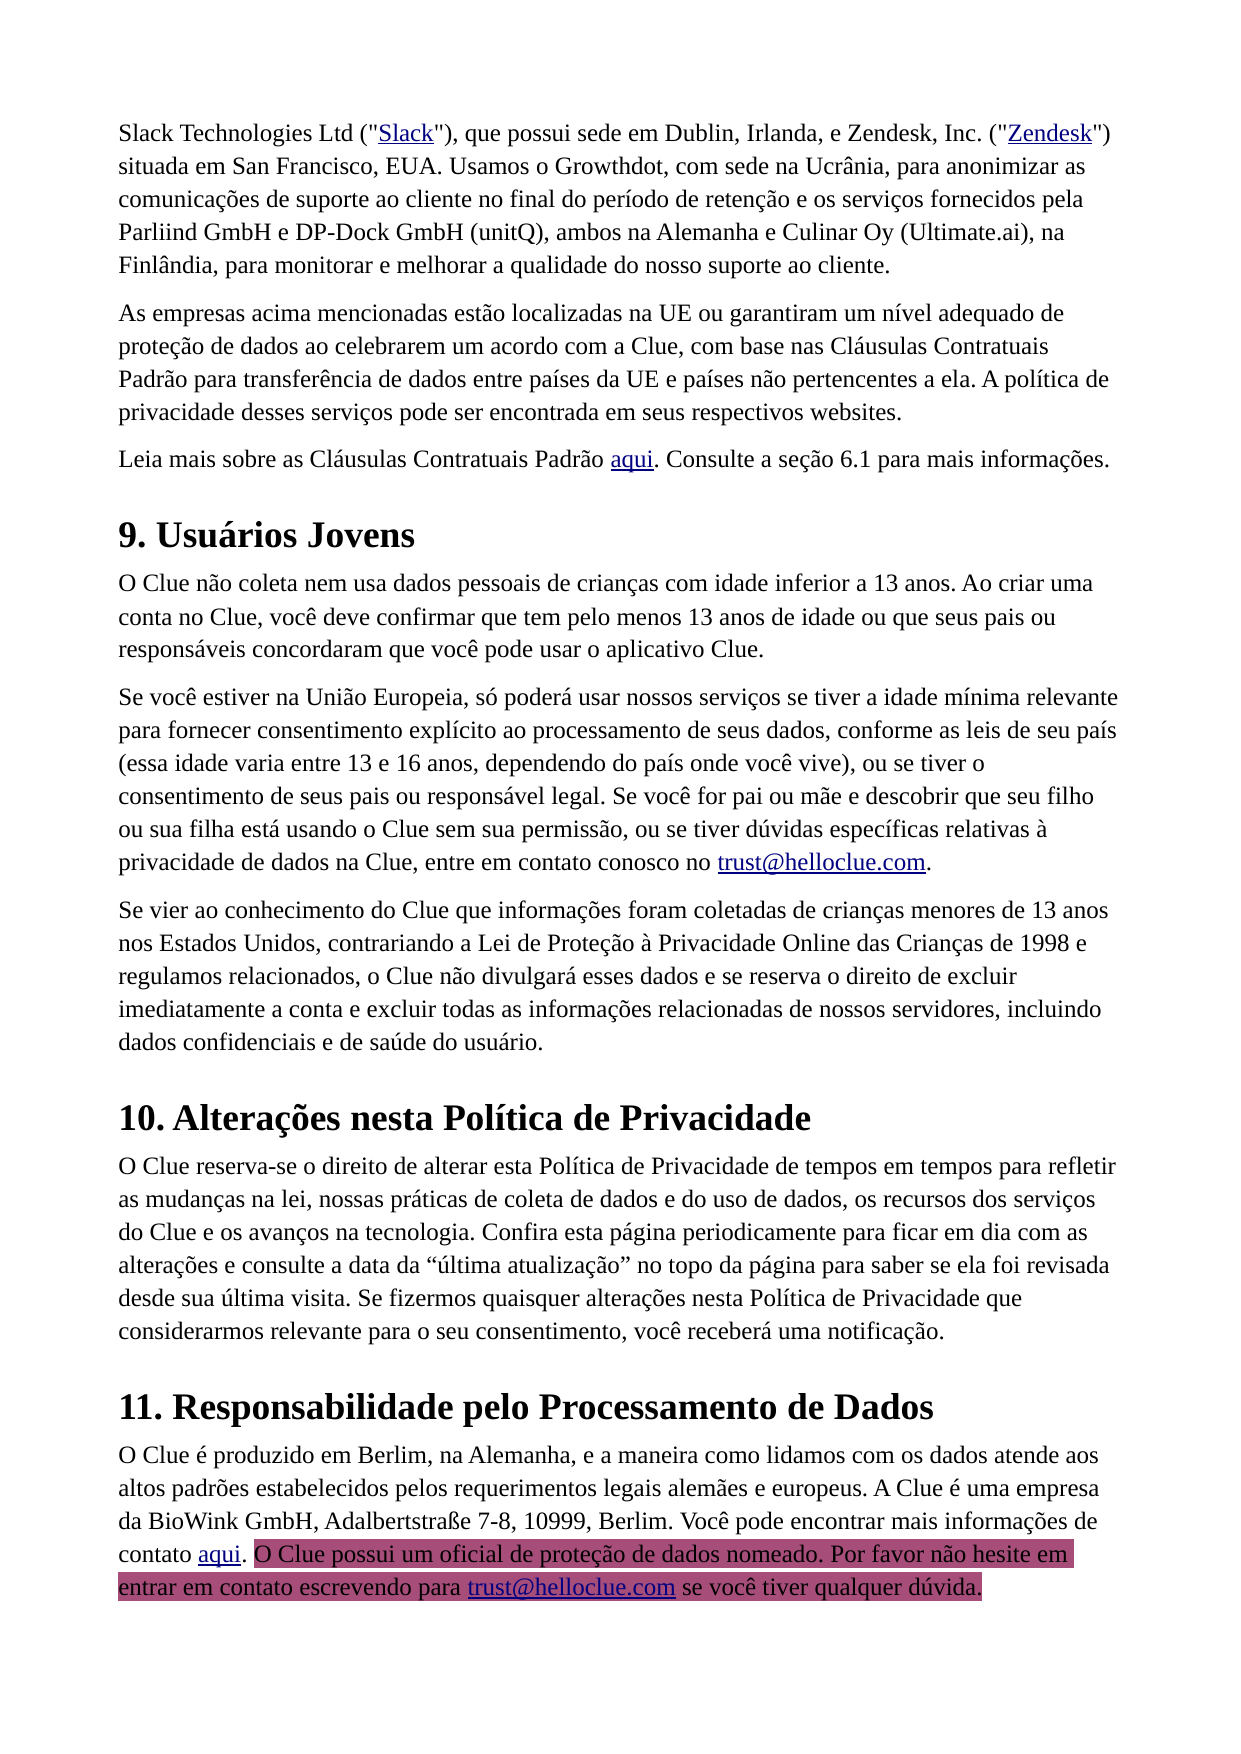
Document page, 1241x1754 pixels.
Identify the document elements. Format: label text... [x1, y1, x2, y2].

text O Clue não coleta nem usa dados pessoais de crianças com idade inferior a 13 anos. Ao criar uma conta no Clue, você deve confirmar que tem pelo menos 13 anos de idade ou que seus pais ou responsáveis concordaram que você pode usar o aplicativo Clue. [118, 568, 1122, 663]
text As empresas acima mencionadas estão localizadas na UE ou garantiram um nível adequado de proteção de dados ao celebrarem um acordo com a Clue, com base nas Cláusulas Contratuais Padrão para transferência de dados entre países da UE e países não pertencentes a ela. A política de privacidade desses serviços pode ser encontrada em seus respectivos websites. [118, 298, 1122, 426]
text Leia mais sobre as Cláusulas Contratuais Padrão aqui. Consulte a seção 6.1 para mais informações. [118, 444, 1122, 473]
text O Clue reserva-se o direito de alterar esta Política de Privacidade de tempos em tempos para refletir as mudanças na lei, nossas práticas de coleta de dados e do uso de dados, os recursos dos serviços do Clue e os avanços na tecnologia. Confira esta página periodicamente para ficar em dia com as alterações e consulte a data da “última atualização” no topo da página para saber se ela foi revisada desde sua última visita. Se fizermos quaisquer alterações nesta Política de Privacidade que considerarmos relevante para o seu consentimento, você receberá uma notificação. [118, 1151, 1122, 1345]
subtitle 9. Usuários Jovens [118, 513, 1122, 556]
subtitle 11. Responsabilidade pelo Processamento de Dados [118, 1384, 1122, 1428]
text Slack Technologies Ltd ("Slack"), que possui sede em Dublin, Irlanda, e Zendesk, Inc. ("Zendesk") situada em San Francisco, EUA. Usamos o Growthdot, com sede na Ucrânia, para anonimizar as comunicações de suporte ao cliente no final do período de retenção e os serviços fornecidos pela Parliind GmbH e DP-Dock GmbH (unitQ), ambos na Alemanha e Culinar Oy (Ultimate.ai), na Finlândia, para monitorar e melhorar a qualidade do nosso suporte ao cliente. [118, 118, 1122, 279]
text O Clue é produzido em Berlim, na Alemanha, e a maneira como lidamos com os dados atende aos altos padrões estabelecidos pelos requerimentos legais alemães e europeus. A Clue é uma empresa da BioWink GmbH, Adalbertstraße 7-8, 10999, Berlim. Você pode encontrar mais informações de contato aqui. O Clue possui um oficial de proteção de dados nomeado. Por favor não hesite em entrar em contato escrevendo para trust@helloclue.com se você tiver qualquer dúvida. [118, 1440, 1122, 1601]
text Se você estiver na União Europeia, só poderá usar nossos serviços se tiver a idade mínima relevante para fornecer consentimento explícito ao processamento de seus dados, conforme as leis de seu país (essa idade varia entre 13 e 16 anos, dependendo do país onde você vive), ou se tiver o consentimento de seus pais ou responsável legal. Se você for pai ou mãe e descobrir que seu filho ou sua filha está usando o Clue sem sua permissão, ou se tiver dúvidas específicas relativas à privacidade de dados na Clue, entre em contato conosco no trust@helloclue.com. [118, 682, 1122, 876]
subtitle 10. Alterações nesta Política de Privacidade [118, 1095, 1122, 1138]
text Se vier ao conhecimento do Clue que informações foram coletadas de crianças menores de 13 anos nos Estados Unidos, contrariando a Lei de Proteção à Privacidade Online das Crianças de 1998 e regulamos relacionados, o Clue não divulgará esses dados e se reserva o direito de excluir imediatamente a conta e excluir todas as informações relacionadas de nossos servidores, incluindo dados confidenciais e de saúde do usuário. [118, 895, 1122, 1056]
